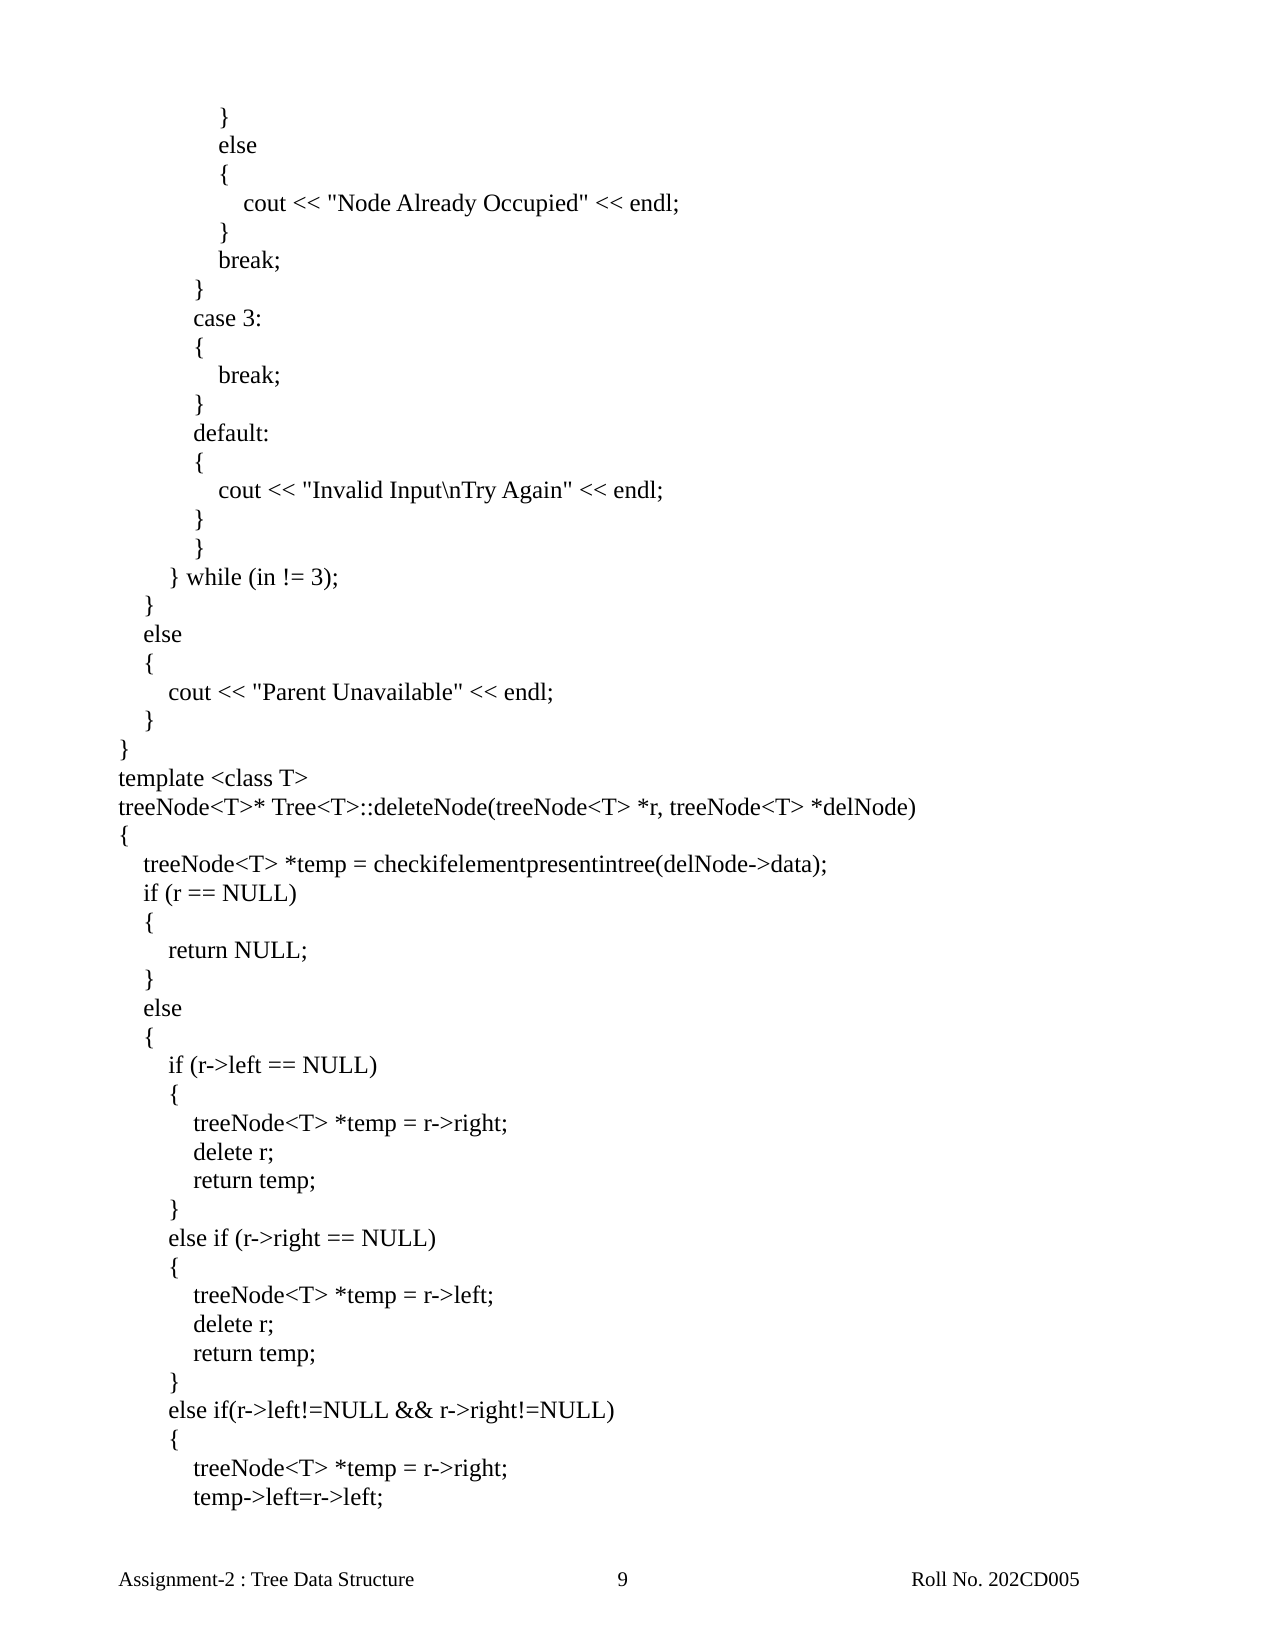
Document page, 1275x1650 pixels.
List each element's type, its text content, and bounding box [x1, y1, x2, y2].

text } while (in != 3); [118, 562, 1157, 590]
text treeNode<T> *temp = r->left; [118, 1280, 1157, 1309]
text } [118, 590, 1157, 619]
text break; [118, 360, 1157, 389]
text { [118, 1424, 1157, 1453]
text break; [118, 245, 1157, 274]
text { [118, 1252, 1157, 1280]
text else [118, 993, 1157, 1022]
text if (r->left == NULL) [118, 1050, 1157, 1079]
text { [118, 648, 1157, 677]
text } [118, 734, 1157, 763]
text } [118, 1194, 1157, 1223]
text } [118, 217, 1157, 245]
text { [118, 332, 1157, 360]
text delete r; [118, 1309, 1157, 1338]
text treeNode<T>* Tree<T>::deleteNode(treeNode<T> *r, treeNode<T> *delNode) [118, 792, 1157, 820]
text { [118, 159, 1157, 188]
text treeNode<T> *temp = checkifelementpresentintree(delNode->data); [118, 849, 1157, 878]
text delete r; [118, 1137, 1157, 1165]
text treeNode<T> *temp = r->right; [118, 1453, 1157, 1482]
text default: [118, 418, 1157, 447]
text else [118, 130, 1157, 159]
text treeNode<T> *temp = r->right; [118, 1108, 1157, 1137]
text { [118, 1079, 1157, 1108]
text { [118, 820, 1157, 849]
text } [118, 274, 1157, 303]
text return temp; [118, 1165, 1157, 1194]
text cout << "Node Already Occupied" << endl; [118, 188, 1157, 217]
text } [118, 389, 1157, 418]
text { [118, 447, 1157, 475]
text } [118, 533, 1157, 562]
text } [118, 964, 1157, 993]
text else if(r->left!=NULL && r->right!=NULL) [118, 1395, 1157, 1424]
text } [118, 705, 1157, 734]
text { [118, 907, 1157, 935]
text template <class T> [118, 763, 1157, 792]
text else if (r->right == NULL) [118, 1223, 1157, 1252]
text else [118, 619, 1157, 648]
text } [118, 102, 1157, 130]
text cout << "Invalid Input\nTry Again" << endl; [118, 475, 1157, 504]
text } [118, 504, 1157, 533]
text { [118, 1022, 1157, 1050]
text return temp; [118, 1338, 1157, 1367]
text return NULL; [118, 935, 1157, 964]
text } [118, 1367, 1157, 1395]
text if (r == NULL) [118, 878, 1157, 907]
text temp->left=r->left; [118, 1482, 1157, 1510]
text case 3: [118, 303, 1157, 332]
text cout << "Parent Unavailable" << endl; [118, 677, 1157, 705]
